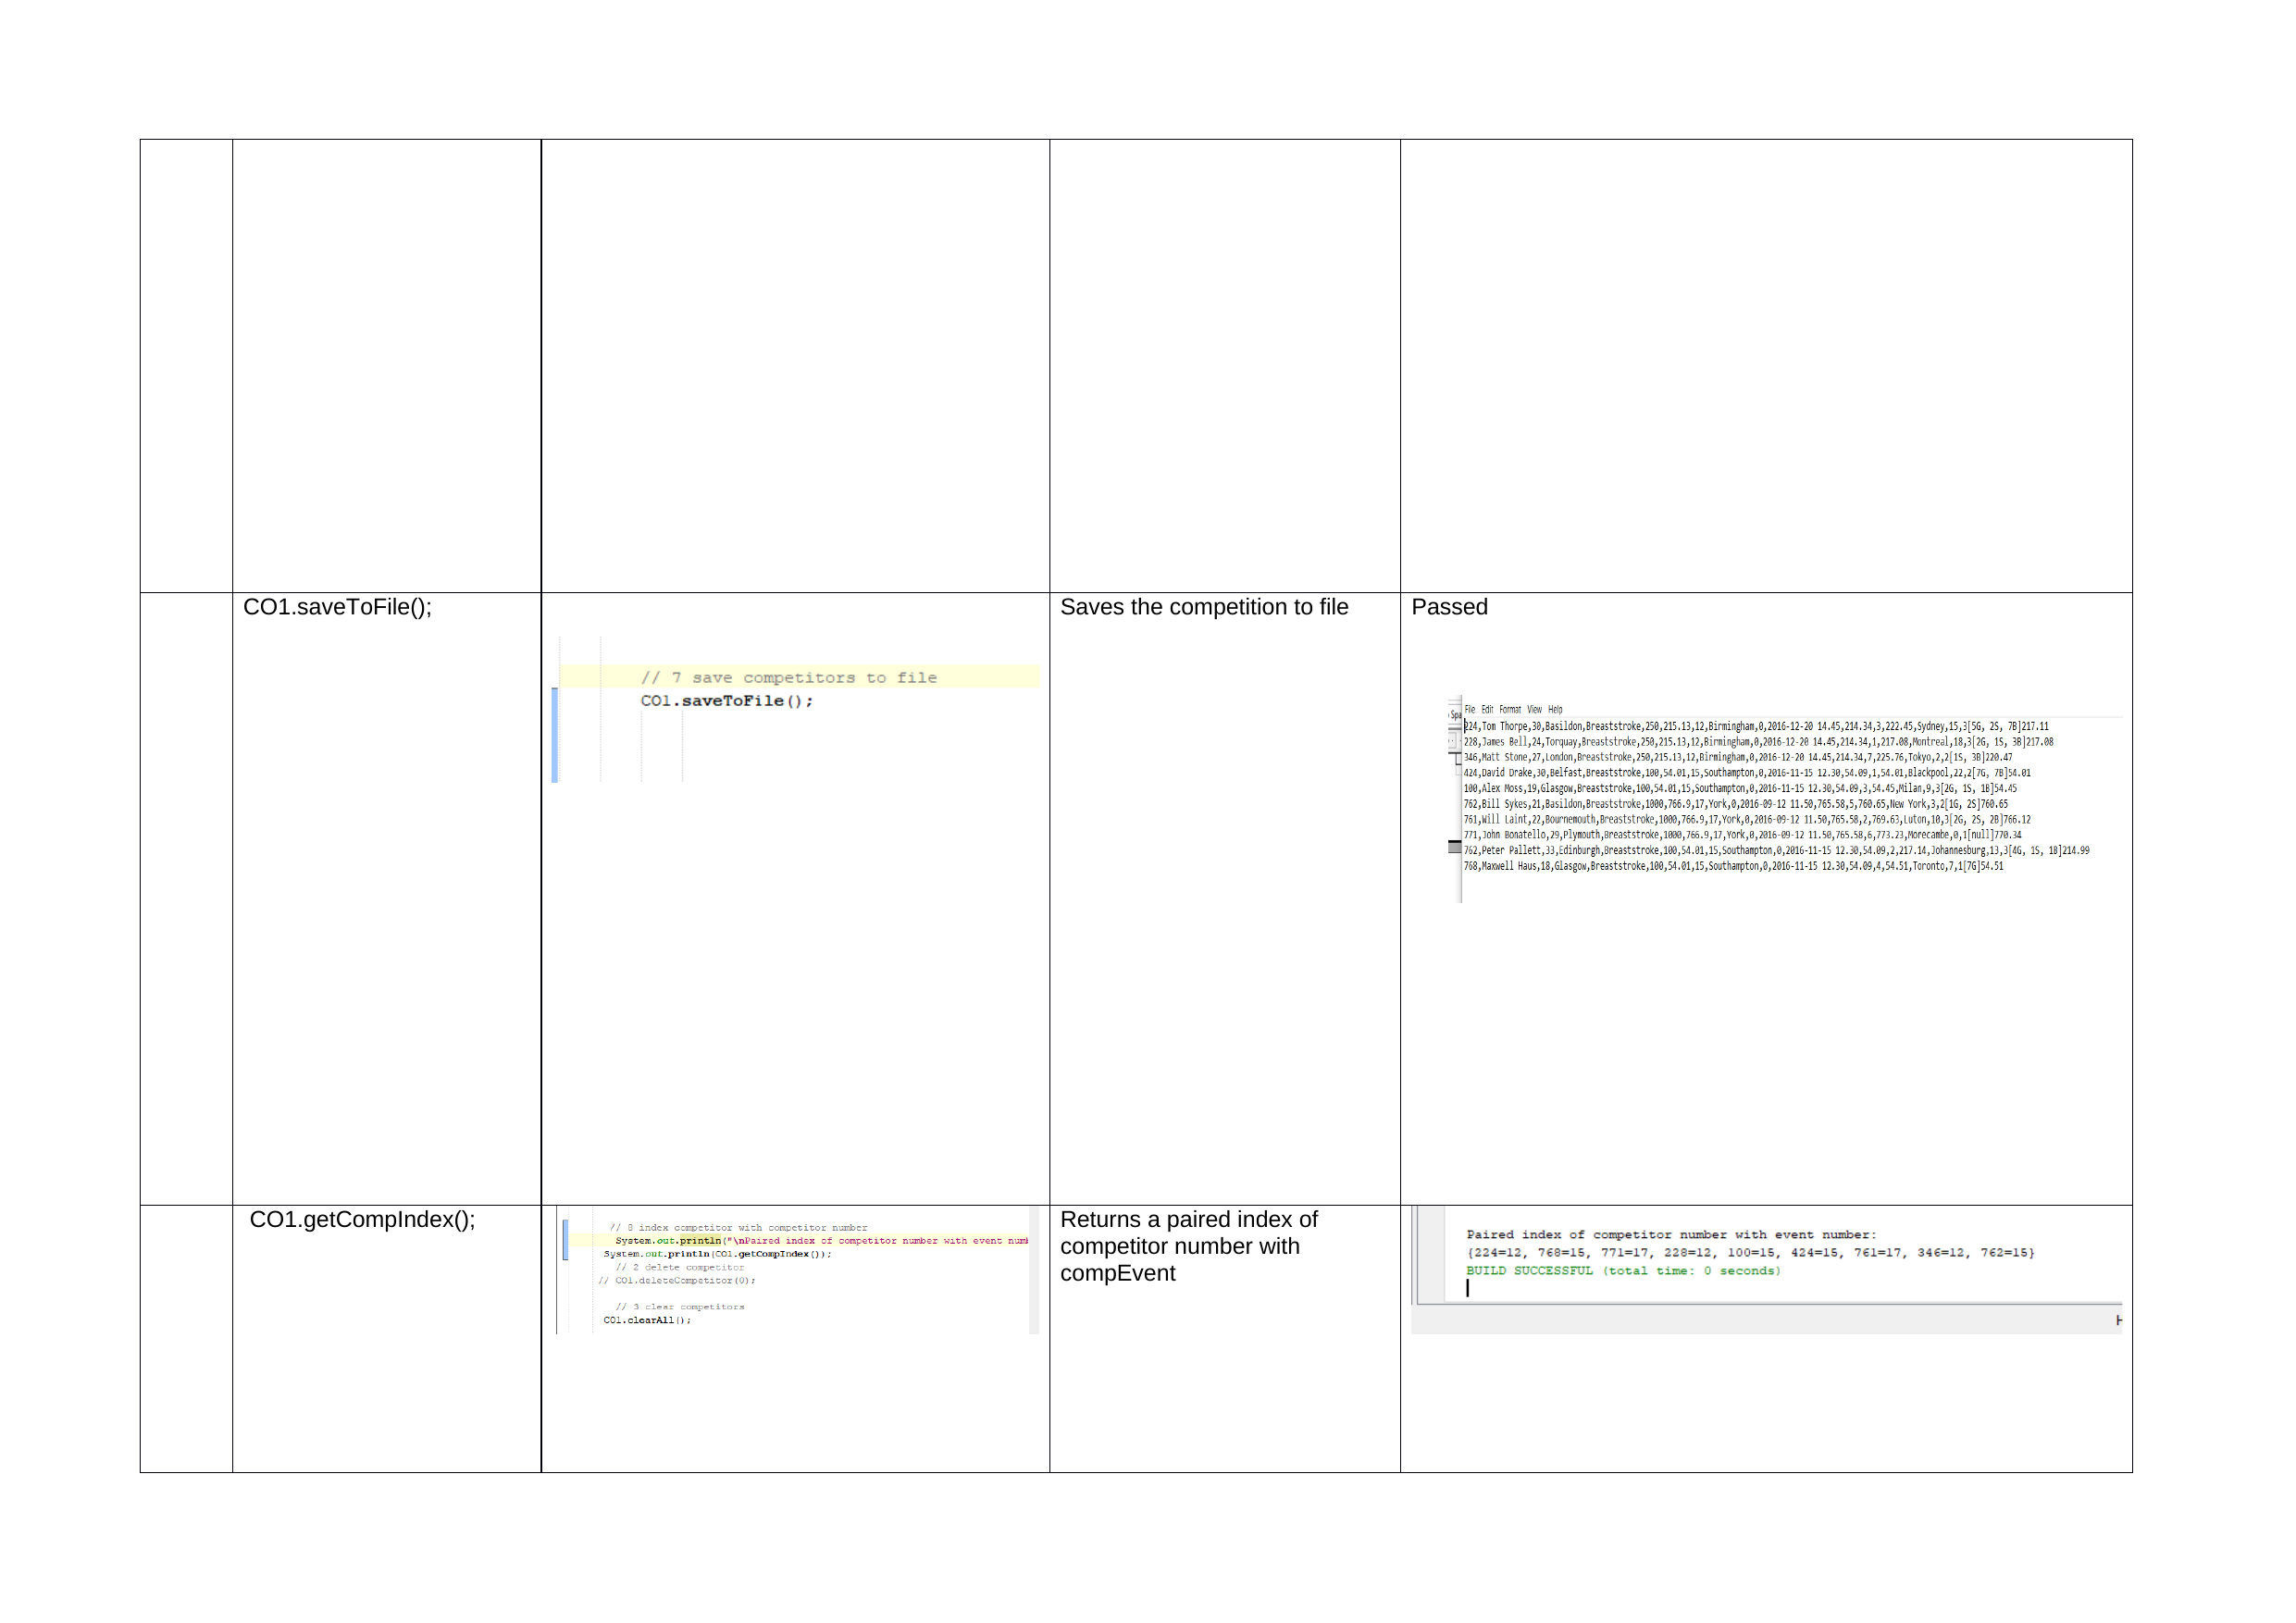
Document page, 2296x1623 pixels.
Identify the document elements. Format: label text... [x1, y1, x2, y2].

table_cell Returns a paired index of competitor number with compEvent [1050, 1206, 1400, 1472]
table_cell [141, 1206, 232, 1472]
table_cell [542, 1206, 1049, 1472]
table_cell [141, 140, 232, 592]
table_cell Saves the competition to file [1050, 593, 1400, 1205]
table_cell [233, 140, 540, 592]
picture [552, 1206, 1039, 1334]
table_cell Passed [1401, 593, 2132, 1205]
picture [552, 637, 1040, 783]
table_cell CO1.saveToFile(); [233, 593, 540, 1205]
table_cell [542, 593, 1049, 1205]
table_cell [141, 593, 232, 1205]
picture [1448, 695, 2124, 903]
table_cell [542, 140, 1049, 592]
table_cell CO1.getCompIndex(); [233, 1206, 540, 1472]
table_cell [1401, 140, 2132, 592]
table_cell [1401, 1206, 2132, 1472]
picture [1411, 1206, 2123, 1334]
table_cell [1050, 140, 1400, 592]
